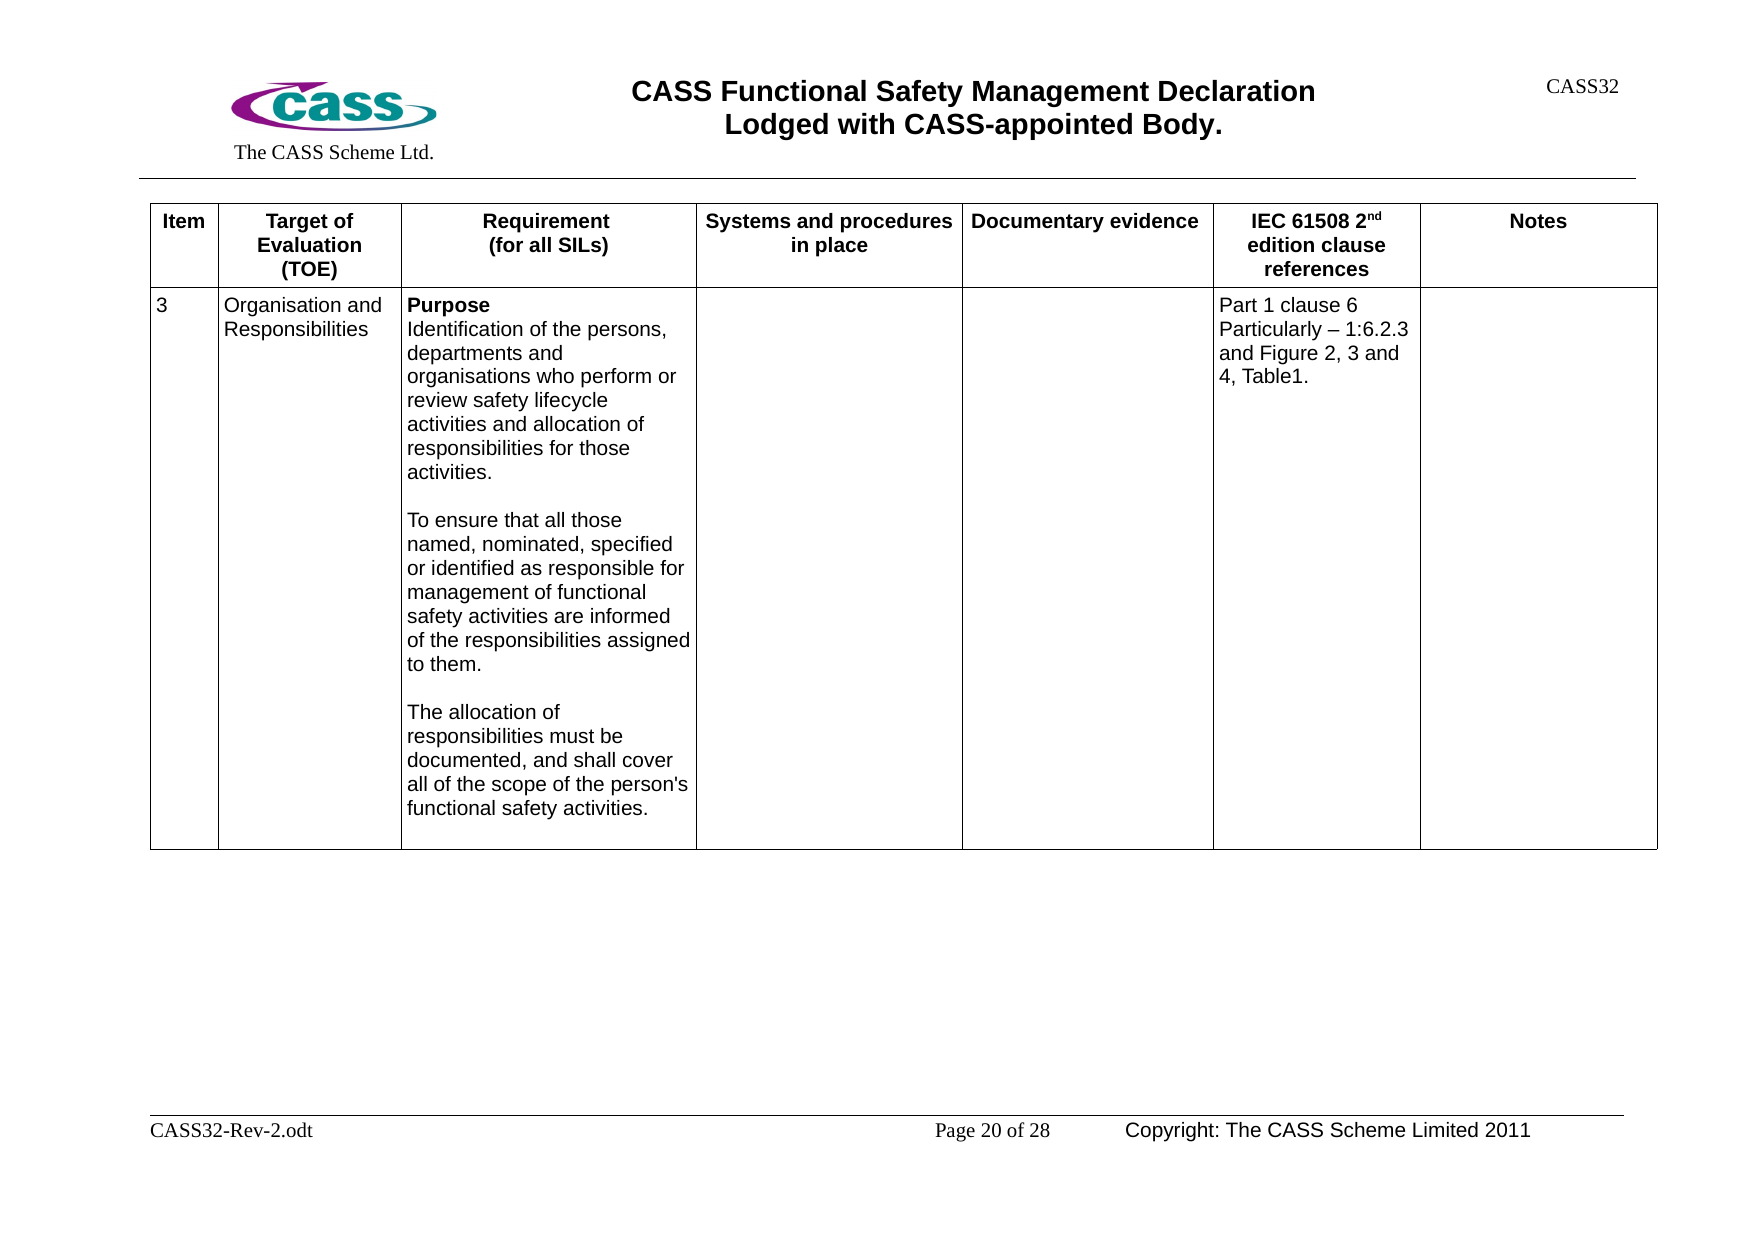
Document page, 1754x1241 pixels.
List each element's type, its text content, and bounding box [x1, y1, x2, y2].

table_header Target of Evaluation (TOE) [219, 204, 401, 287]
table_cell Purpose Identification of the persons, departments and organisations who perform or review safety lifecycle activities and allocation of responsibilities for those activities. To ensure that all those named, nominated, specified or identified as responsible for management of functional safety activities are informed of the responsibilities assigned to them. The allocation of responsibilities must be documented, and shall cover all of the scope of the person's functional safety activities. [402, 288, 696, 849]
table_cell Organisation and Responsibilities [219, 288, 401, 849]
table_cell 3 [151, 288, 218, 849]
table_header Documentary evidence [963, 204, 1213, 287]
table_header Notes [1421, 204, 1657, 287]
table_header Systems and procedures in place [697, 204, 962, 287]
table_header Requirement (for all SILs) [402, 204, 696, 287]
table_header IEC 61508 2nd edition clause references [1214, 204, 1420, 287]
table_header Item [151, 204, 218, 287]
table_cell [1421, 288, 1657, 849]
table_cell [963, 288, 1213, 849]
table_cell Part 1 clause 6 Particularly – 1:6.2.3 and Figure 2, 3 and 4, Table1. [1214, 288, 1420, 849]
table_cell [697, 288, 962, 849]
picture [231, 82, 437, 131]
